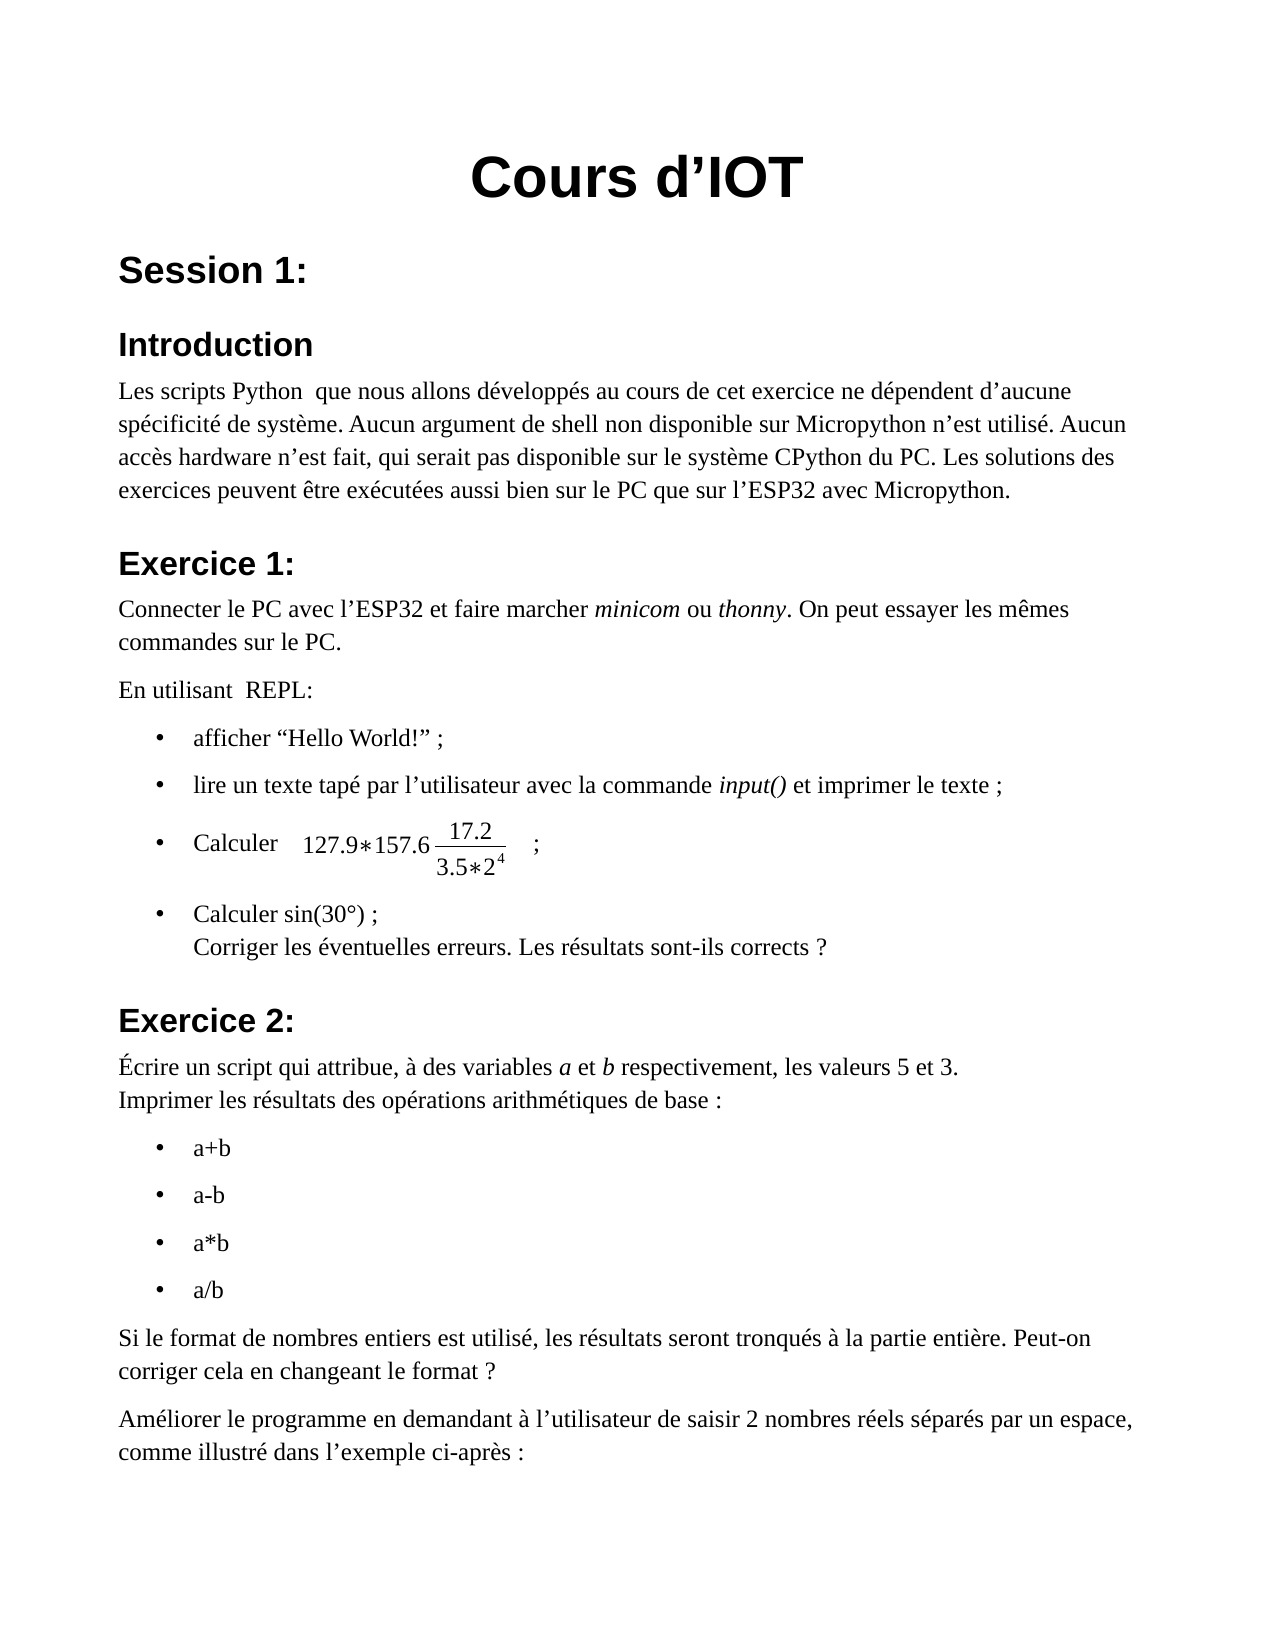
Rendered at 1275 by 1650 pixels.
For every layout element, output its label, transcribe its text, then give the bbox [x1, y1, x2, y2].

text Les scripts Python que nous allons développés au cours de cet exercice ne dépendent d’aucune spécificité de système. Aucun argument de shell non disponible sur Micropython n’est utilisé. Aucun accès hardware n’est fait, qui serait pas disponible sur le système CPython du PC. Les solutions des exercices peuvent être exécutées aussi bien sur le PC que sur l’ESP32 avec Micropython. [118, 376, 1157, 504]
list a+b [156, 1133, 1157, 1161]
subtitle Exercice 1: [118, 543, 1157, 582]
list a/b [156, 1275, 1157, 1304]
text Écrire un script qui attribue, à des variables a et b respectivement, les valeurs 5 et 3. Imprimer les résultats des opérations arithmétiques de base : [118, 1052, 1157, 1114]
list a*b [156, 1228, 1157, 1257]
text Améliorer le programme en demandant à l’utilisateur de saisir 2 nombres réels séparés par un espace, comme illustré dans l’exemple ci-après : [118, 1404, 1157, 1465]
list Calculer sin(30°) ; Corriger les éventuelles erreurs. Les résultats sont-ils corrects ? [156, 899, 1157, 961]
list Calculer ; [156, 818, 1157, 881]
text Connecter le PC avec l’ESP32 et faire marcher minicom ou thonny. On peut essayer les mêmes commandes sur le PC. [118, 594, 1157, 656]
subtitle Session 1: [118, 248, 1157, 291]
title Cours d’IOT [118, 143, 1157, 210]
list afficher “Hello World!” ; [156, 723, 1157, 751]
list lire un texte tapé par l’utilisateur avec la commande input() et imprimer le texte ; [156, 770, 1157, 799]
subtitle Introduction [118, 325, 1157, 363]
subtitle Exercice 2: [118, 1001, 1157, 1039]
text En utilisant REPL: [118, 675, 1157, 704]
text Si le format de nombres entiers est utilisé, les résultats seront tronqués à la partie entière. Peut-on corriger cela en changeant le format ? [118, 1323, 1157, 1385]
list a-b [156, 1180, 1157, 1209]
